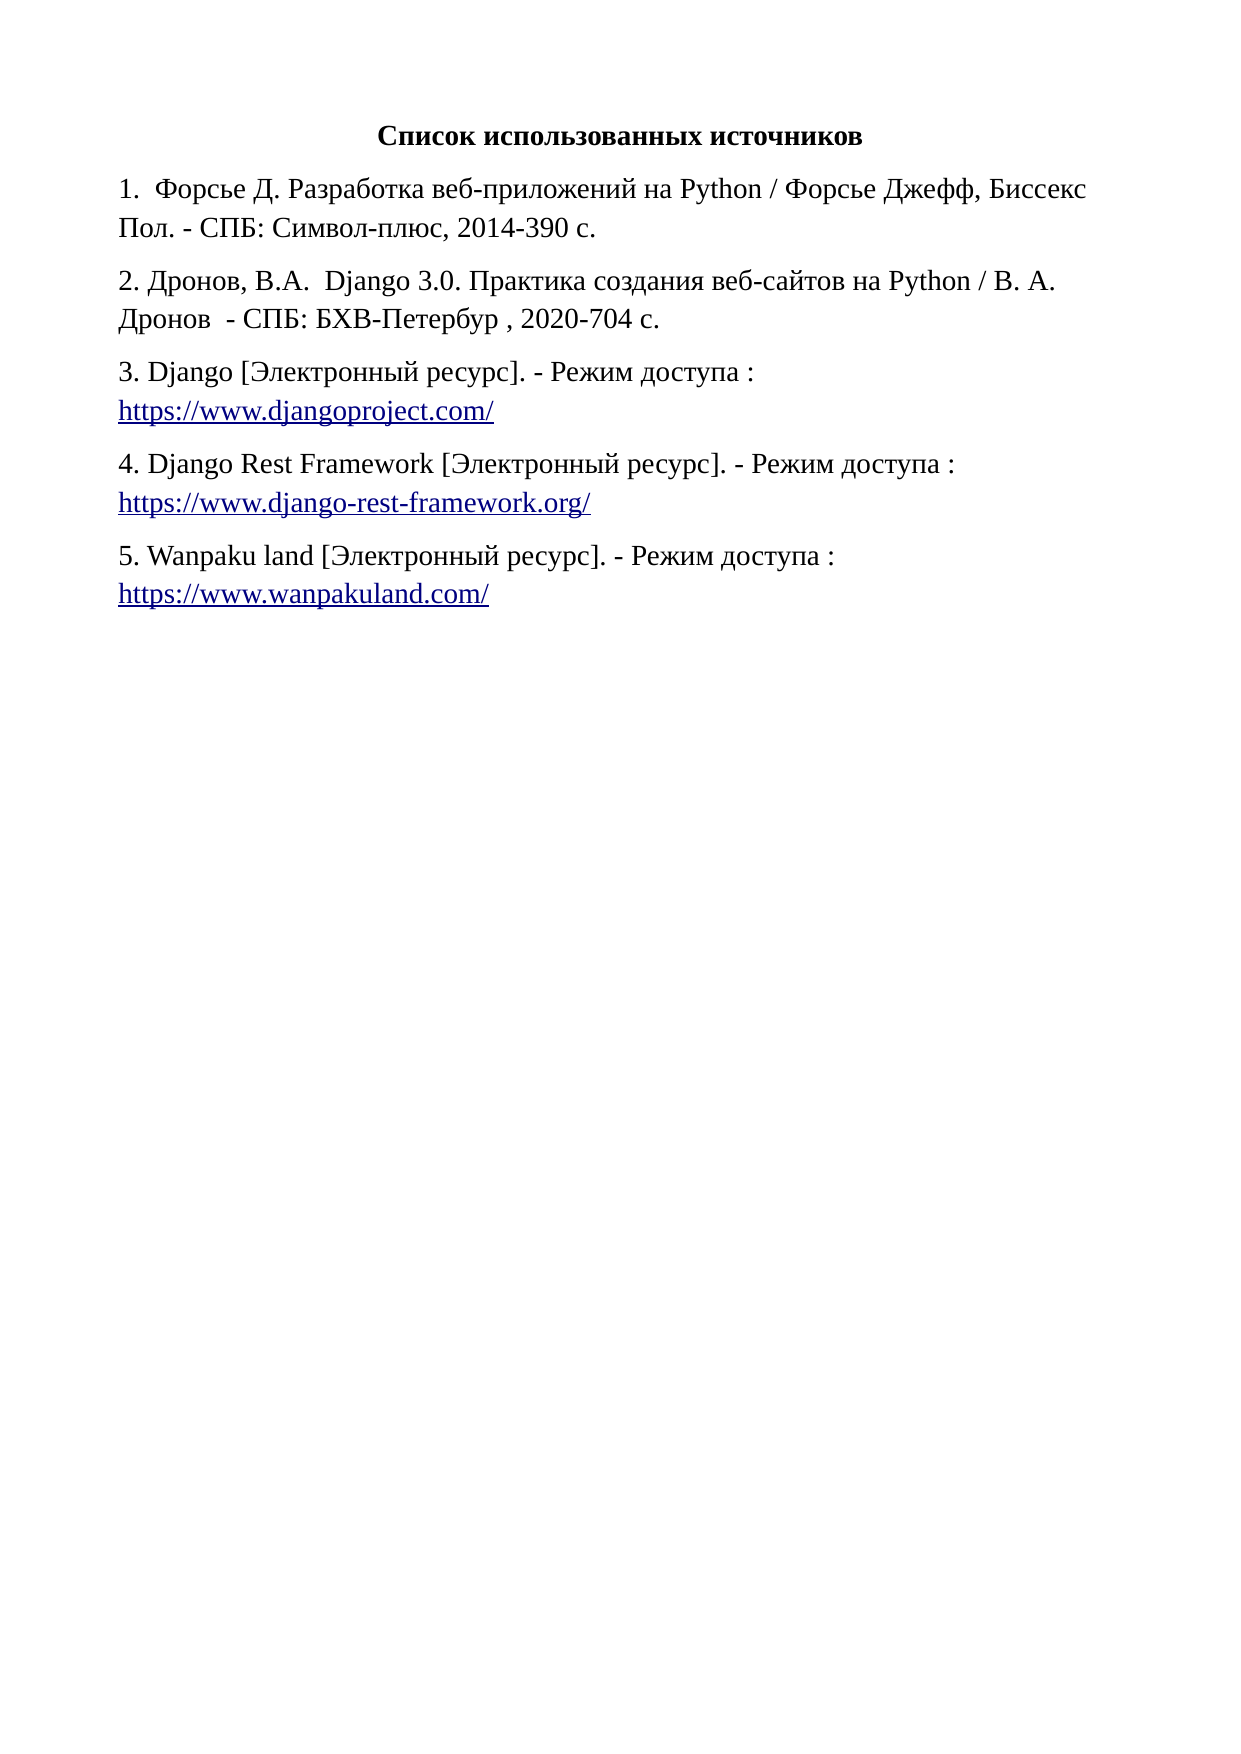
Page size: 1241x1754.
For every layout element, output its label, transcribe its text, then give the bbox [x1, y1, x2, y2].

text 2. Дронов, В.А. Django 3.0. Практика создания веб-сайтов на Python / В. А. Дронов - СПБ: БХВ-Петербур , 2020-704 с. [118, 263, 1122, 335]
text 5. Wanpaku land [Электронный ресурс]. - Режим доступа : https://www.wanpakuland.com/ [118, 538, 1122, 610]
text 3. Django [Электронный ресурс]. - Режим доступа : https://www.djangoproject.com/ [118, 354, 1122, 427]
text 4. Django Rest Framework [Электронный ресурс]. - Режим доступа : https://www.django-rest-framework.org/ [118, 446, 1122, 518]
text Список использованных источников [118, 118, 1122, 152]
text 1. Форсье Д. Разработка веб-приложений на Python / Форсье Джефф, Биссекс Пол. - СПБ: Символ-плюс, 2014-390 с. [118, 171, 1122, 243]
